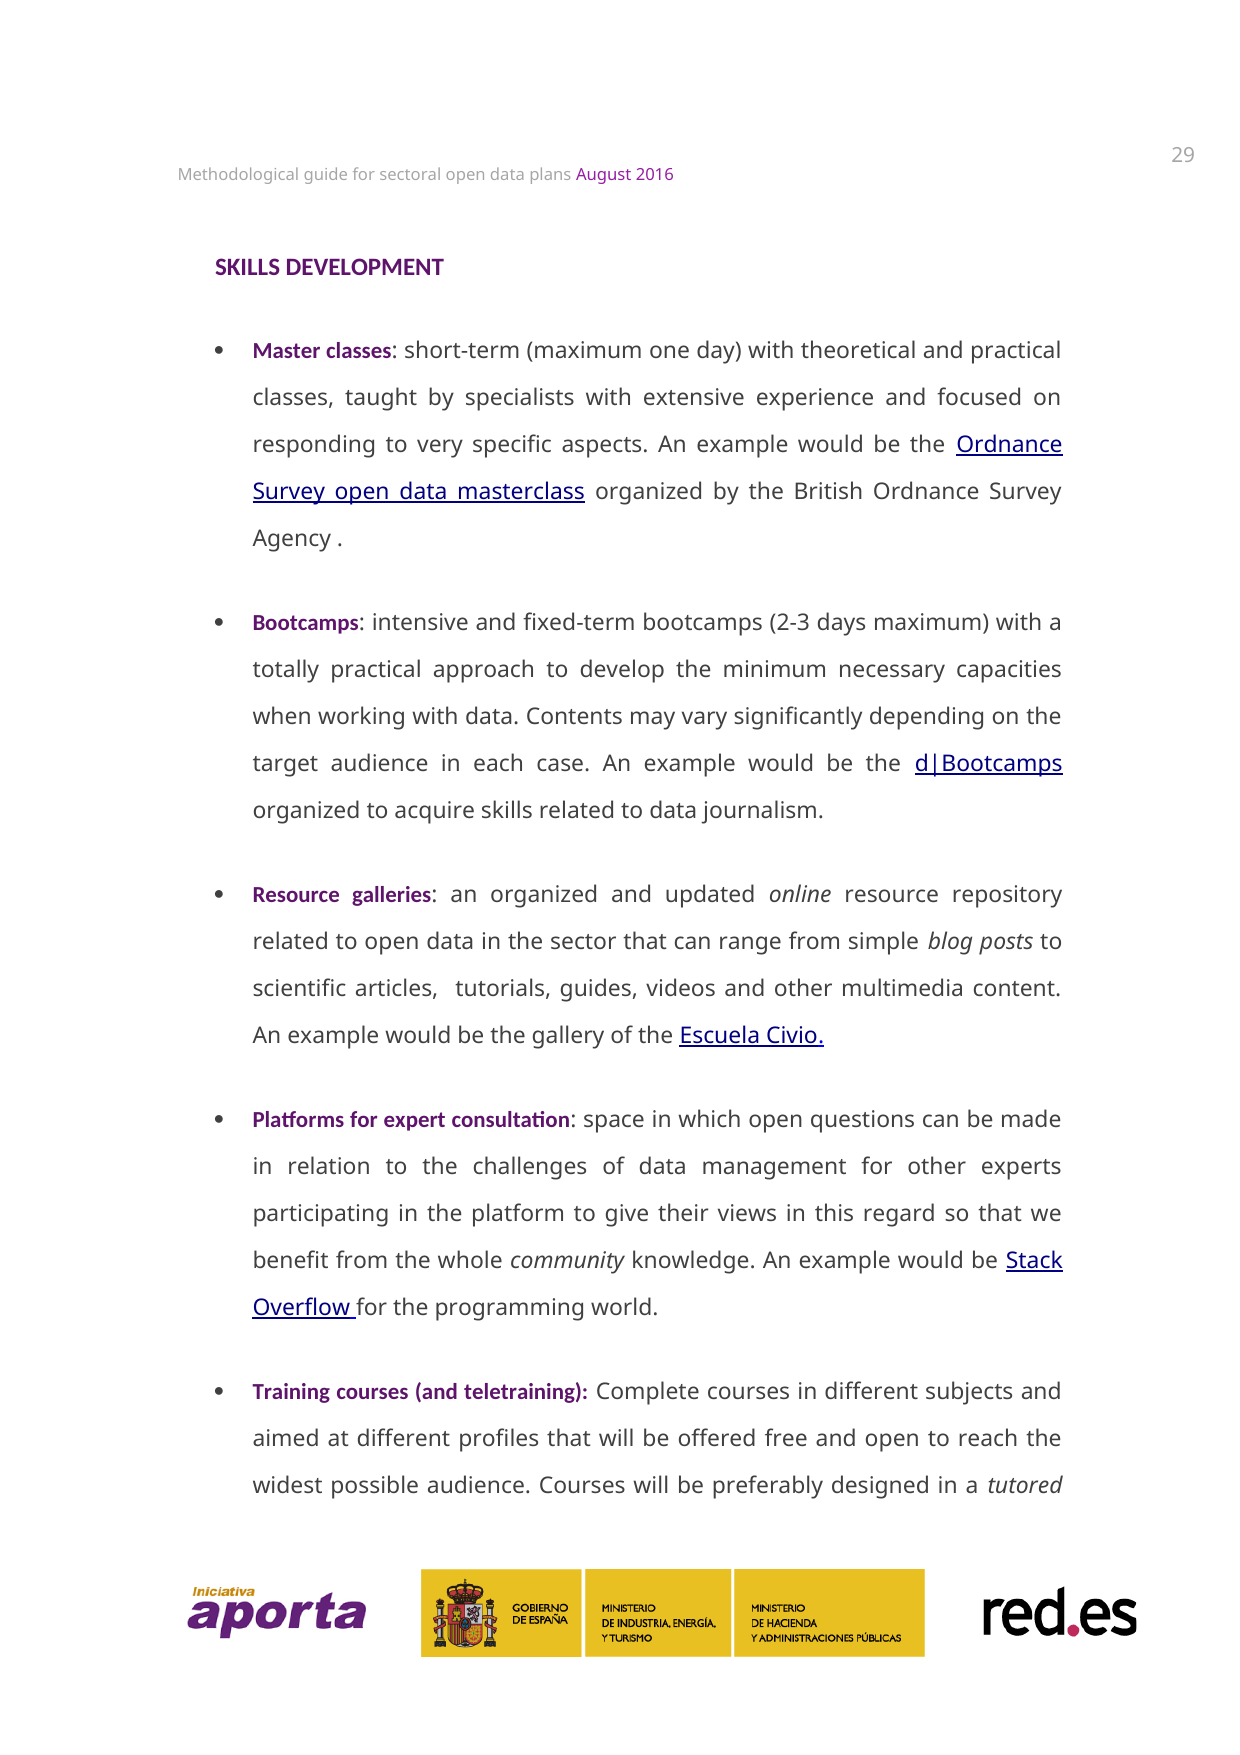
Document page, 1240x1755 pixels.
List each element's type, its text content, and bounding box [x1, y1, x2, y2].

list Master classes: short-term (maximum one day) with theoretical and practical classes, taught by specialists with extensive experience and focused on responding to very specific aspects. An example would be the Ordnance Survey open data masterclass organized by the British Ordnance Survey Agency . [215, 334, 1062, 553]
text SKILLS DEVELOPMENT [177, 251, 1062, 282]
list Resource galleries: an organized and updated online resource repository related to open data in the sector that can range from simple blog posts to scientific articles, tutorials, guides, videos and other multimedia content. An example would be the gallery of the Escuela Civio. [215, 878, 1062, 1050]
list Platforms for expert consultation: space in which open questions can be made in relation to the challenges of data management for other experts participating in the platform to give their views in this regard so that we benefit from the whole community knowledge. An example would be Stack Overflow for the programming world. [215, 1103, 1062, 1322]
list Bootcamps: intensive and fixed-term bootcamps (2-3 days maximum) with a totally practical approach to develop the minimum necessary capacities when working with data. Contents may vary significantly depending on the target audience in each case. An example would be the d|Bootcamps organized to acquire skills related to data journalism. [215, 606, 1062, 825]
list Training courses (and teletraining): Complete courses in different subjects and aimed at different profiles that will be offered free and open to reach the widest possible audience. Courses will be preferably designed in a tutored and guided way, but they could also be done autonomously and via self-assessment. An example would be the Open Knowledge course organized by the University of Stanford. [215, 1375, 898, 1500]
